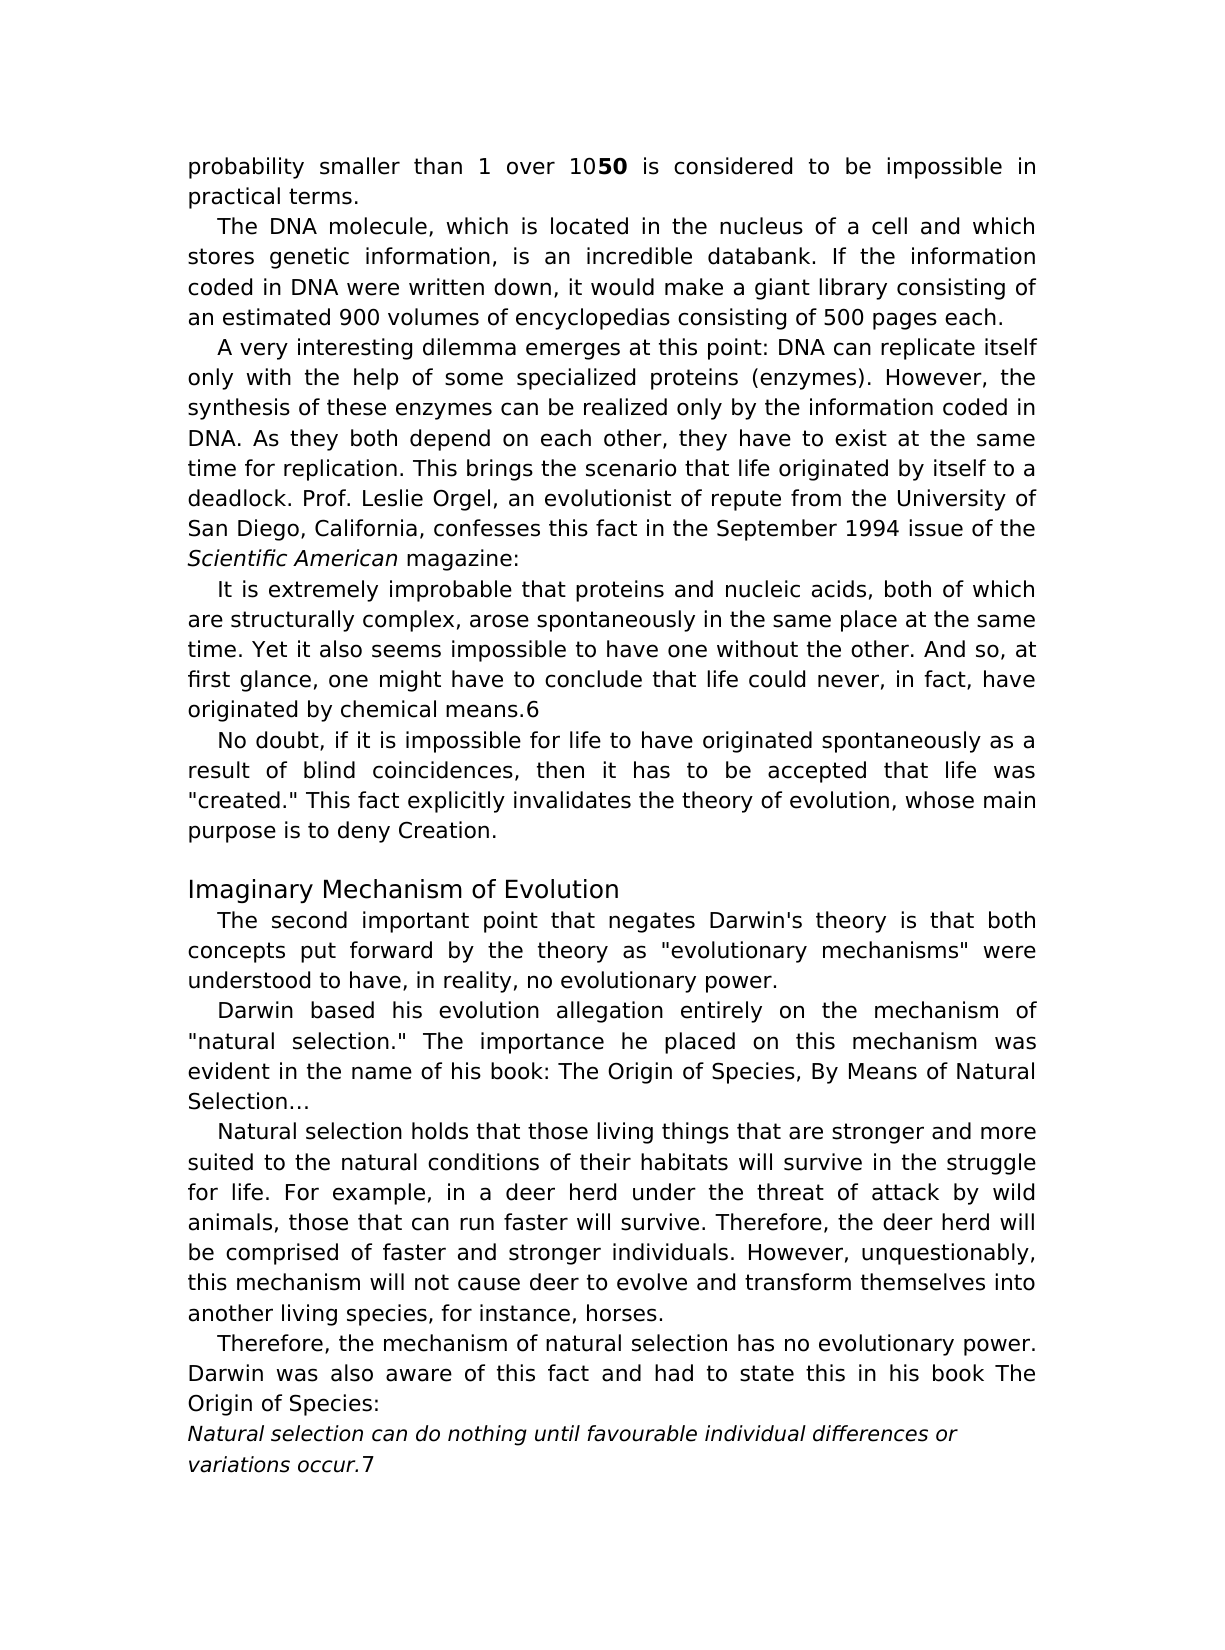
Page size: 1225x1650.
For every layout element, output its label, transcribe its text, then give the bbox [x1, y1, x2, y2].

text probability smaller than 1 over 1050 is considered to be impossible in practical terms. [187, 150, 1037, 210]
text Darwin based his evolution allegation entirely on the mechanism of "natural selection." The importance he placed on this mechanism was evident in the name of his book: The Origin of Species, By Means of Natural Selection… [187, 995, 1037, 1116]
subtitle Imaginary Mechanism of Evolution [187, 875, 1037, 904]
text Natural selection can do nothing until favourable individual differences or variations occur.7 [187, 1418, 1037, 1478]
text Natural selection holds that those living things that are stronger and more suited to the natural conditions of their habitats will survive in the struggle for life. For example, in a deer herd under the threat of attack by wild animals, those that can run faster will survive. Therefore, the deer herd will be comprised of faster and stronger individuals. However, unquestionably, this mechanism will not cause deer to evolve and transform themselves into another living species, for instance, horses. [187, 1116, 1037, 1327]
text The second important point that negates Darwin's theory is that both concepts put forward by the theory as "evolutionary mechanisms" were understood to have, in reality, no evolutionary power. [187, 904, 1037, 995]
text The DNA molecule, which is located in the nucleus of a cell and which stores genetic information, is an incredible databank. If the information coded in DNA were written down, it would make a giant library consisting of an estimated 900 volumes of encyclopedias consisting of 500 pages each. [187, 210, 1037, 331]
text It is extremely improbable that proteins and nucleic acids, both of which are structurally complex, arose spontaneously in the same place at the same time. Yet it also seems impossible to have one without the other. And so, at first glance, one might have to conclude that life could never, in fact, have originated by chemical means.6 [187, 573, 1037, 724]
text Therefore, the mechanism of natural selection has no evolutionary power. Darwin was also aware of this fact and had to state this in his book The Origin of Species: [187, 1327, 1037, 1418]
text No doubt, if it is impossible for life to have originated spontaneously as a result of blind coincidences, then it has to be accepted that life was "created." This fact explicitly invalidates the theory of evolution, whose main purpose is to deny Creation. [187, 724, 1037, 845]
text A very interesting dilemma emerges at this point: DNA can replicate itself only with the help of some specialized proteins (enzymes). However, the synthesis of these enzymes can be realized only by the information coded in DNA. As they both depend on each other, they have to exist at the same time for replication. This brings the scenario that life originated by itself to a deadlock. Prof. Leslie Orgel, an evolutionist of repute from the University of San Diego, California, confesses this fact in the September 1994 issue of the Scientific American magazine: [187, 331, 1037, 573]
